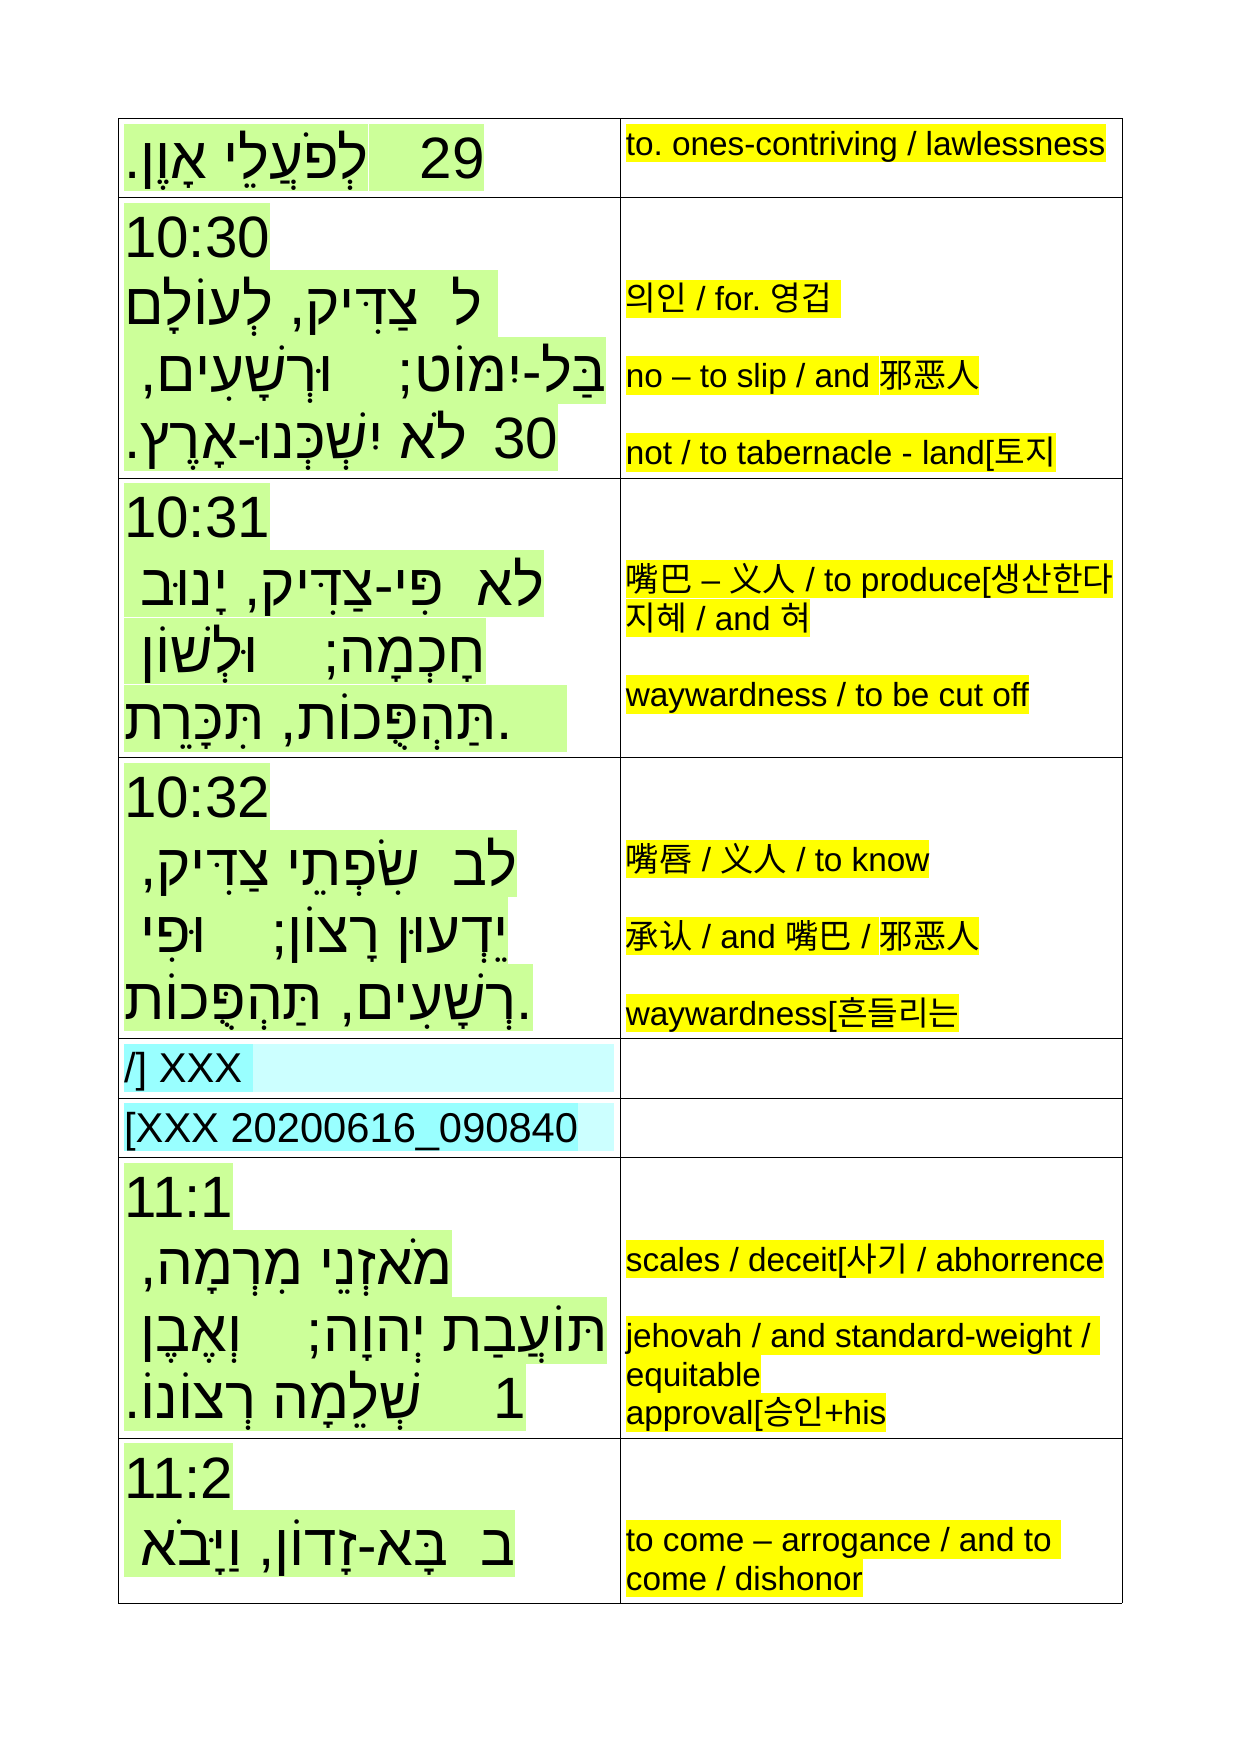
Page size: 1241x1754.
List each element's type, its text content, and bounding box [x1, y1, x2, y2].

table_cell [621, 1099, 1122, 1157]
table_cell 11:2 ב בָּא-זָדוֹן, וַיָּבֹא קָלוֹן; וְאֶת-צְנוּעִים חָכְמָה. 2 [119, 1439, 620, 1603]
table_cell [621, 1039, 1122, 1097]
table_cell /] XXX [119, 1039, 620, 1097]
table_cell scales / deceit[사기 / abhorrence jehovah / and standard-weight / equitable approval[승인+his [621, 1158, 1122, 1437]
table_cell 10:29 כט מָעוֹז לַתֹּם, דֶּרֶךְ יְהוָה; וּמְחִתָּה, לְפֹעֲלֵי אָוֶן. 29 [119, 119, 620, 197]
table_cell [XXX 20200616_090840 [119, 1099, 620, 1157]
table_cell 의인 / for. 영겁 no – to slip / and 邪恶人 not / to tabernacle - land[토지 [621, 198, 1122, 477]
table_cell 11:1 מֹאזְנֵי מִרְמָה, תּוֹעֲבַת יְהוָה; וְאֶבֶן שְׁלֵמָה רְצוֹנוֹ. 1 [119, 1158, 620, 1437]
table_cell 10:32 לב שִׂפְתֵי צַדִּיק, יֵדְעוּן רָצוֹן; וּפִי רְשָׁעִים, תַּהְפֻּכוֹת. [119, 758, 620, 1038]
table_cell 嘴唇 / 义人 / to know 承认 / and 嘴巴 / 邪恶人 waywardness[흔들리는 [621, 758, 1122, 1038]
table_cell 10:31 לא פִּי-צַדִּיק, יָנוּב חָכְמָה; וּלְשׁוֹן תַּהְפֻּכוֹת, תִּכָּרֵת. [119, 479, 620, 757]
table_cell 嘴巴 – 义人 / to produce[생산한다 지혜 / and 혀 waywardness / to be cut off [621, 479, 1122, 757]
table_cell to come – arrogance / and to come / dishonor [621, 1439, 1122, 1603]
table_cell to. ones-contriving / lawlessness [621, 119, 1122, 197]
table_cell 10:30 ל צַדִּיק, לְעוֹלָם בַּל-יִמּוֹט; וּרְשָׁעִים, לֹא יִשְׁכְּנוּ-אָרֶץ. 30 [119, 198, 620, 477]
